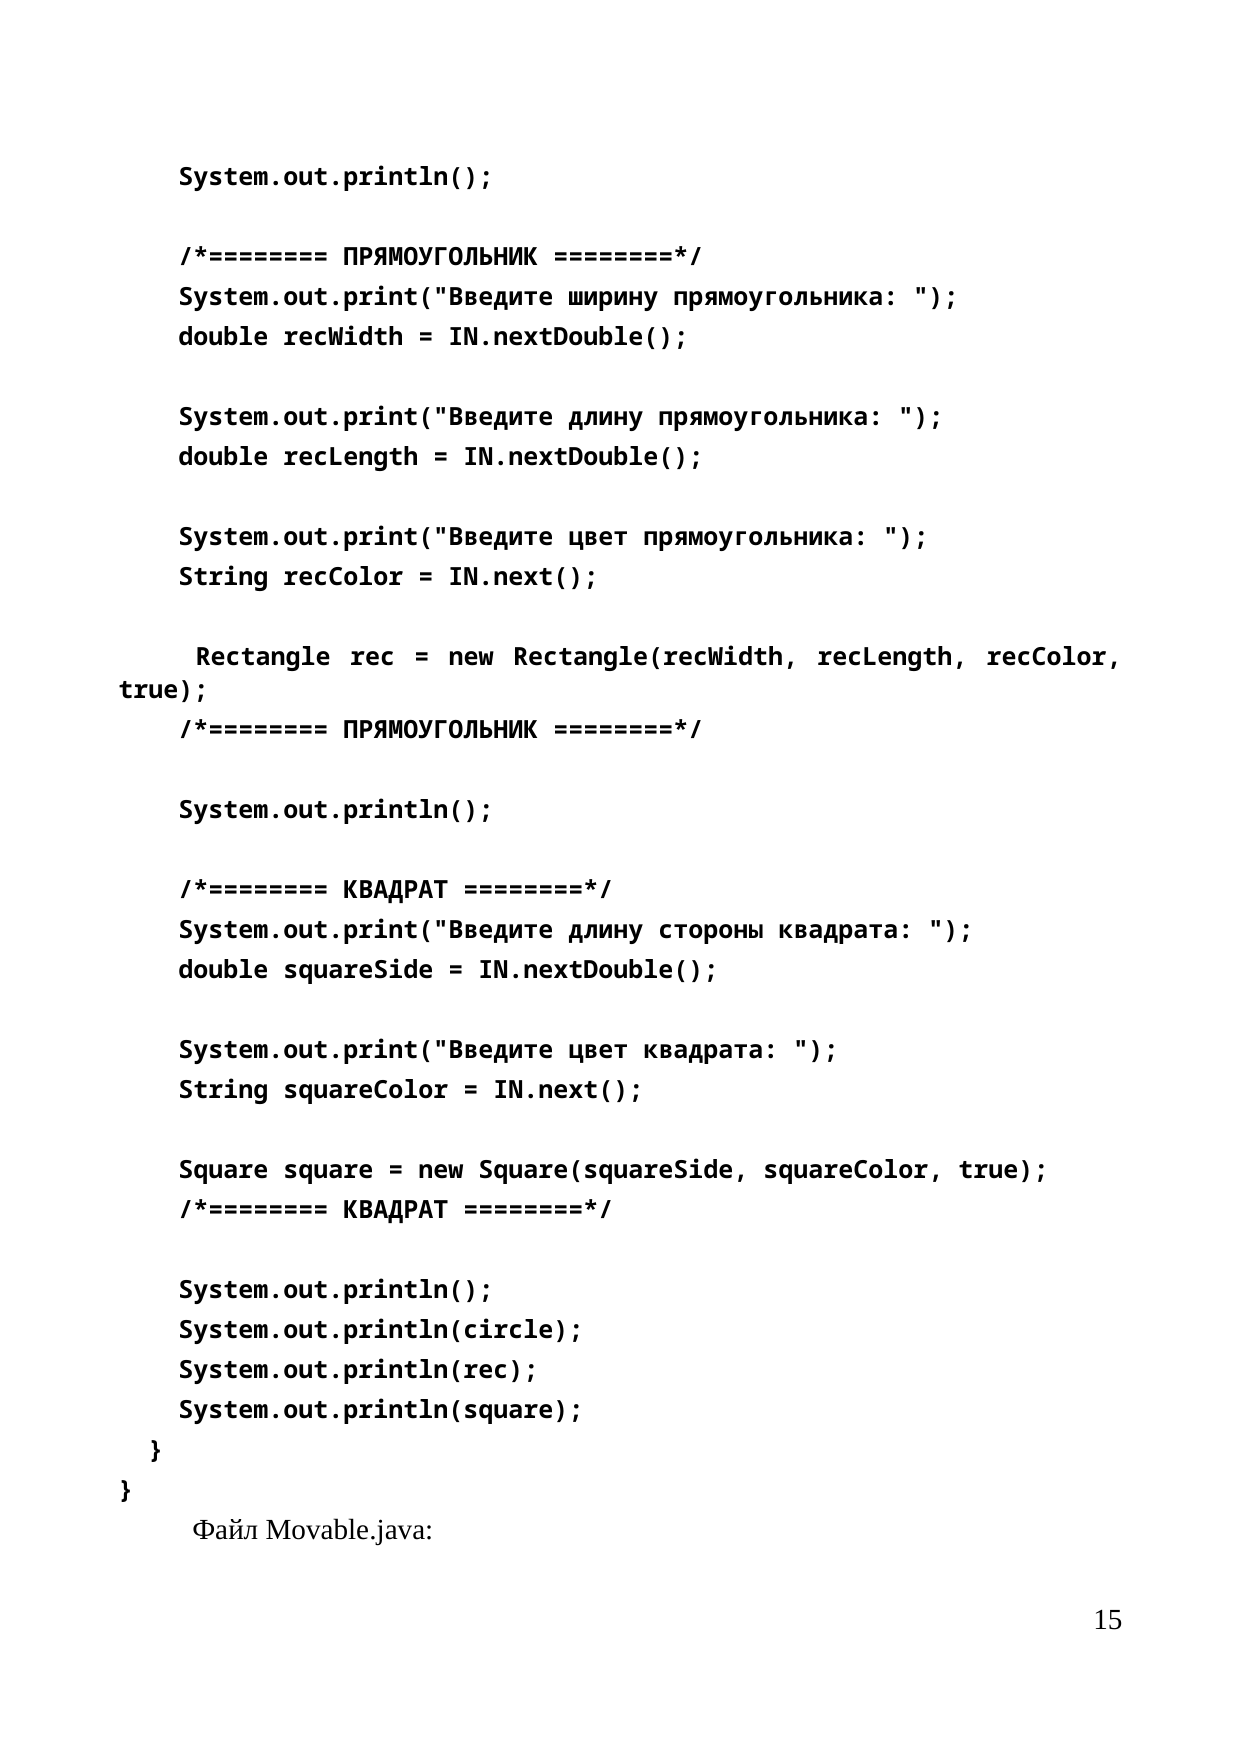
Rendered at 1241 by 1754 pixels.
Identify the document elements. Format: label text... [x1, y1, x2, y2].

text System.out.print("Введите цвет прямоугольника: "); [118, 518, 1122, 552]
text System.out.println(); [118, 792, 1122, 826]
text System.out.println(); [118, 1272, 1122, 1306]
text Square square = new Square(squareSide, squareColor, true); [118, 1152, 1122, 1186]
text Rectangle rec = new Rectangle(recWidth, recLength, recColor, true); [118, 638, 1122, 706]
text } [118, 1432, 1122, 1466]
text String recColor = IN.next(); [118, 558, 1122, 592]
text } [118, 1472, 1122, 1506]
text double recLength = IN.nextDouble(); [118, 438, 1122, 472]
text System.out.print("Введите длину стороны квадрата: "); [118, 912, 1122, 946]
text System.out.print("Введите цвет квадрата: "); [118, 1032, 1122, 1066]
text Файл Movable.java: [118, 1512, 1122, 1546]
text /*======== ПРЯМОУГОЛЬНИК ========*/ [118, 238, 1122, 272]
text /*======== ПРЯМОУГОЛЬНИК ========*/ [118, 712, 1122, 746]
text System.out.print("Введите длину прямоугольника: "); [118, 398, 1122, 432]
text /*======== КВАДРАТ ========*/ [118, 1192, 1122, 1226]
text System.out.println(); [118, 158, 1122, 192]
text String squareColor = IN.next(); [118, 1072, 1122, 1106]
text System.out.println(circle); [118, 1312, 1122, 1346]
text System.out.println(square); [118, 1392, 1122, 1426]
text System.out.println(rec); [118, 1352, 1122, 1386]
text double recWidth = IN.nextDouble(); [118, 318, 1122, 352]
text System.out.print("Введите ширину прямоугольника: "); [118, 278, 1122, 312]
text /*======== КВАДРАТ ========*/ [118, 872, 1122, 906]
text double squareSide = IN.nextDouble(); [118, 952, 1122, 986]
